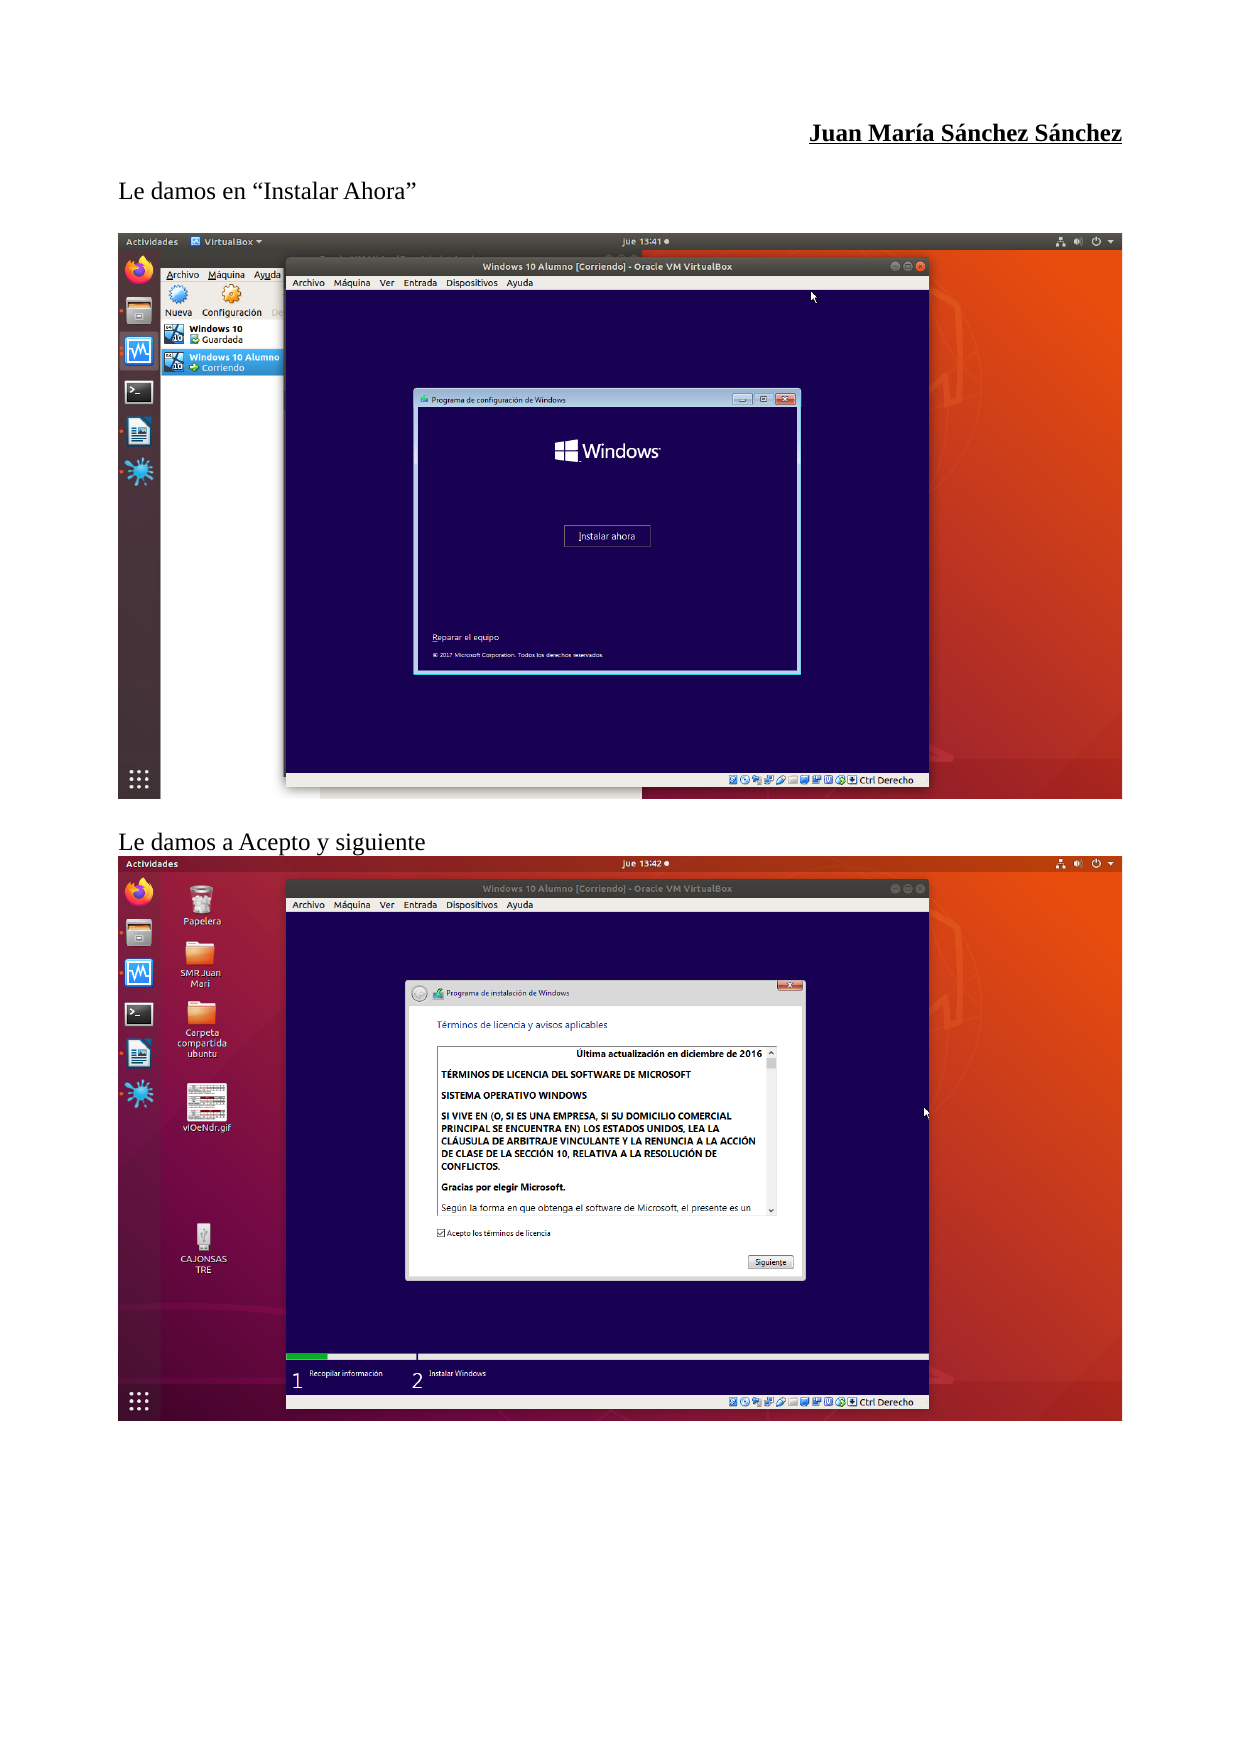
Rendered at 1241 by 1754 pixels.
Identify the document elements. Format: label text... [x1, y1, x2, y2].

picture [118, 856, 1123, 1421]
text Le damos a Acepto y siguiente [118, 827, 1122, 856]
text Le damos en “Instalar Ahora” [118, 176, 1122, 205]
picture [118, 233, 1123, 799]
